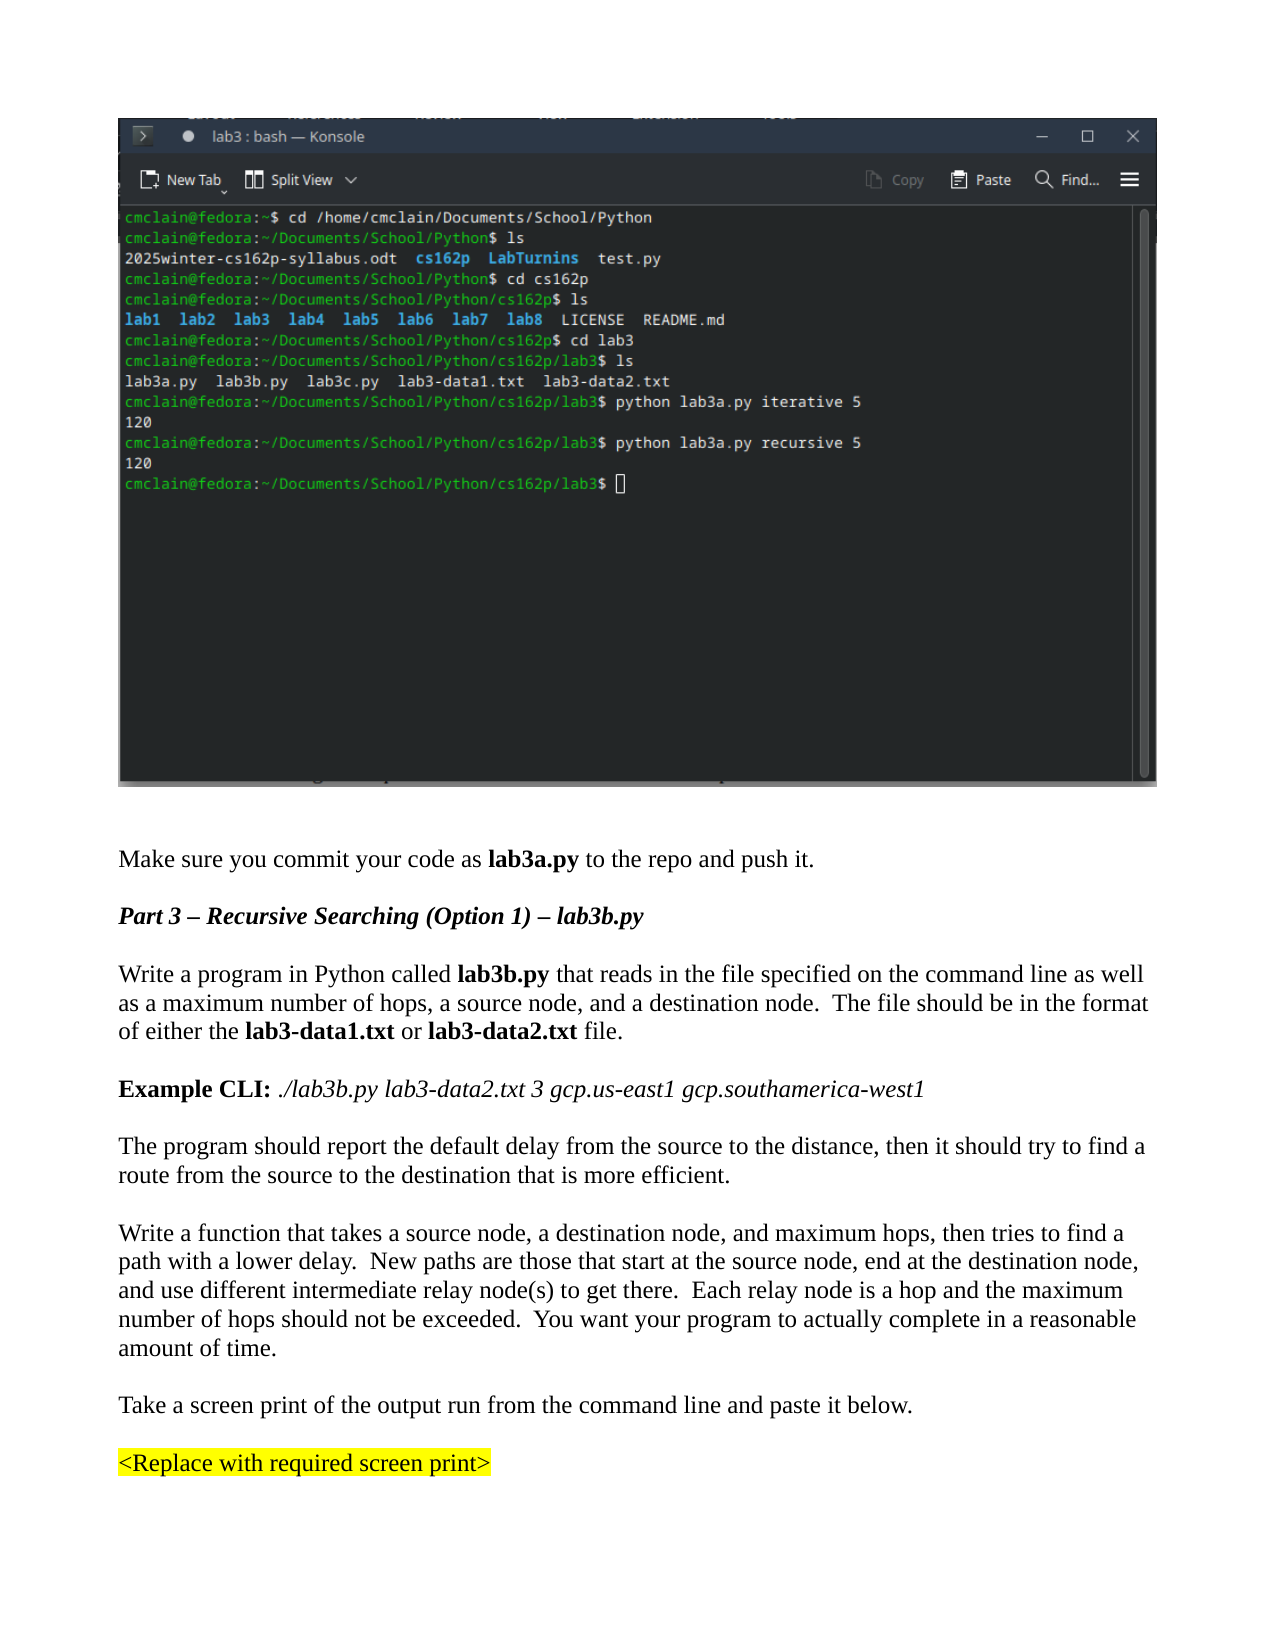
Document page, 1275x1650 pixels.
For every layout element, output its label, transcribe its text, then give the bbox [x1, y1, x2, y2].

text Take a screen print of the output run from the command line and paste it below. [118, 1390, 1157, 1419]
text Example CLI: ./lab3b.py lab3-data2.txt 3 gcp.us-east1 gcp.southamerica-west1 [118, 1074, 1157, 1103]
picture [118, 118, 1157, 787]
text <Replace with required screen print> [118, 1448, 1157, 1476]
text Make sure you commit your code as lab3a.py to the repo and push it. [118, 844, 1157, 873]
text The program should report the default delay from the source to the distance, then it should try to find a route from the source to the destination that is more efficient. [118, 1131, 1157, 1189]
text Part 3 – Recursive Searching (Option 1) – lab3b.py [118, 901, 1157, 930]
text Write a function that takes a source node, a destination node, and maximum hops, then tries to find a path with a lower delay. New paths are those that start at the source node, end at the destination node, and use different intermediate relay node(s) to get there. Each relay node is a hop and the maximum number of hops should not be exceeded. You want your program to actually complete in a reasonable amount of time. [118, 1218, 1157, 1361]
text Write a program in Python called lab3b.py that reads in the file specified on the command line as well as a maximum number of hops, a source node, and a destination node. The file should be in the format of either the lab3-data1.txt or lab3-data2.txt file. [118, 959, 1157, 1045]
